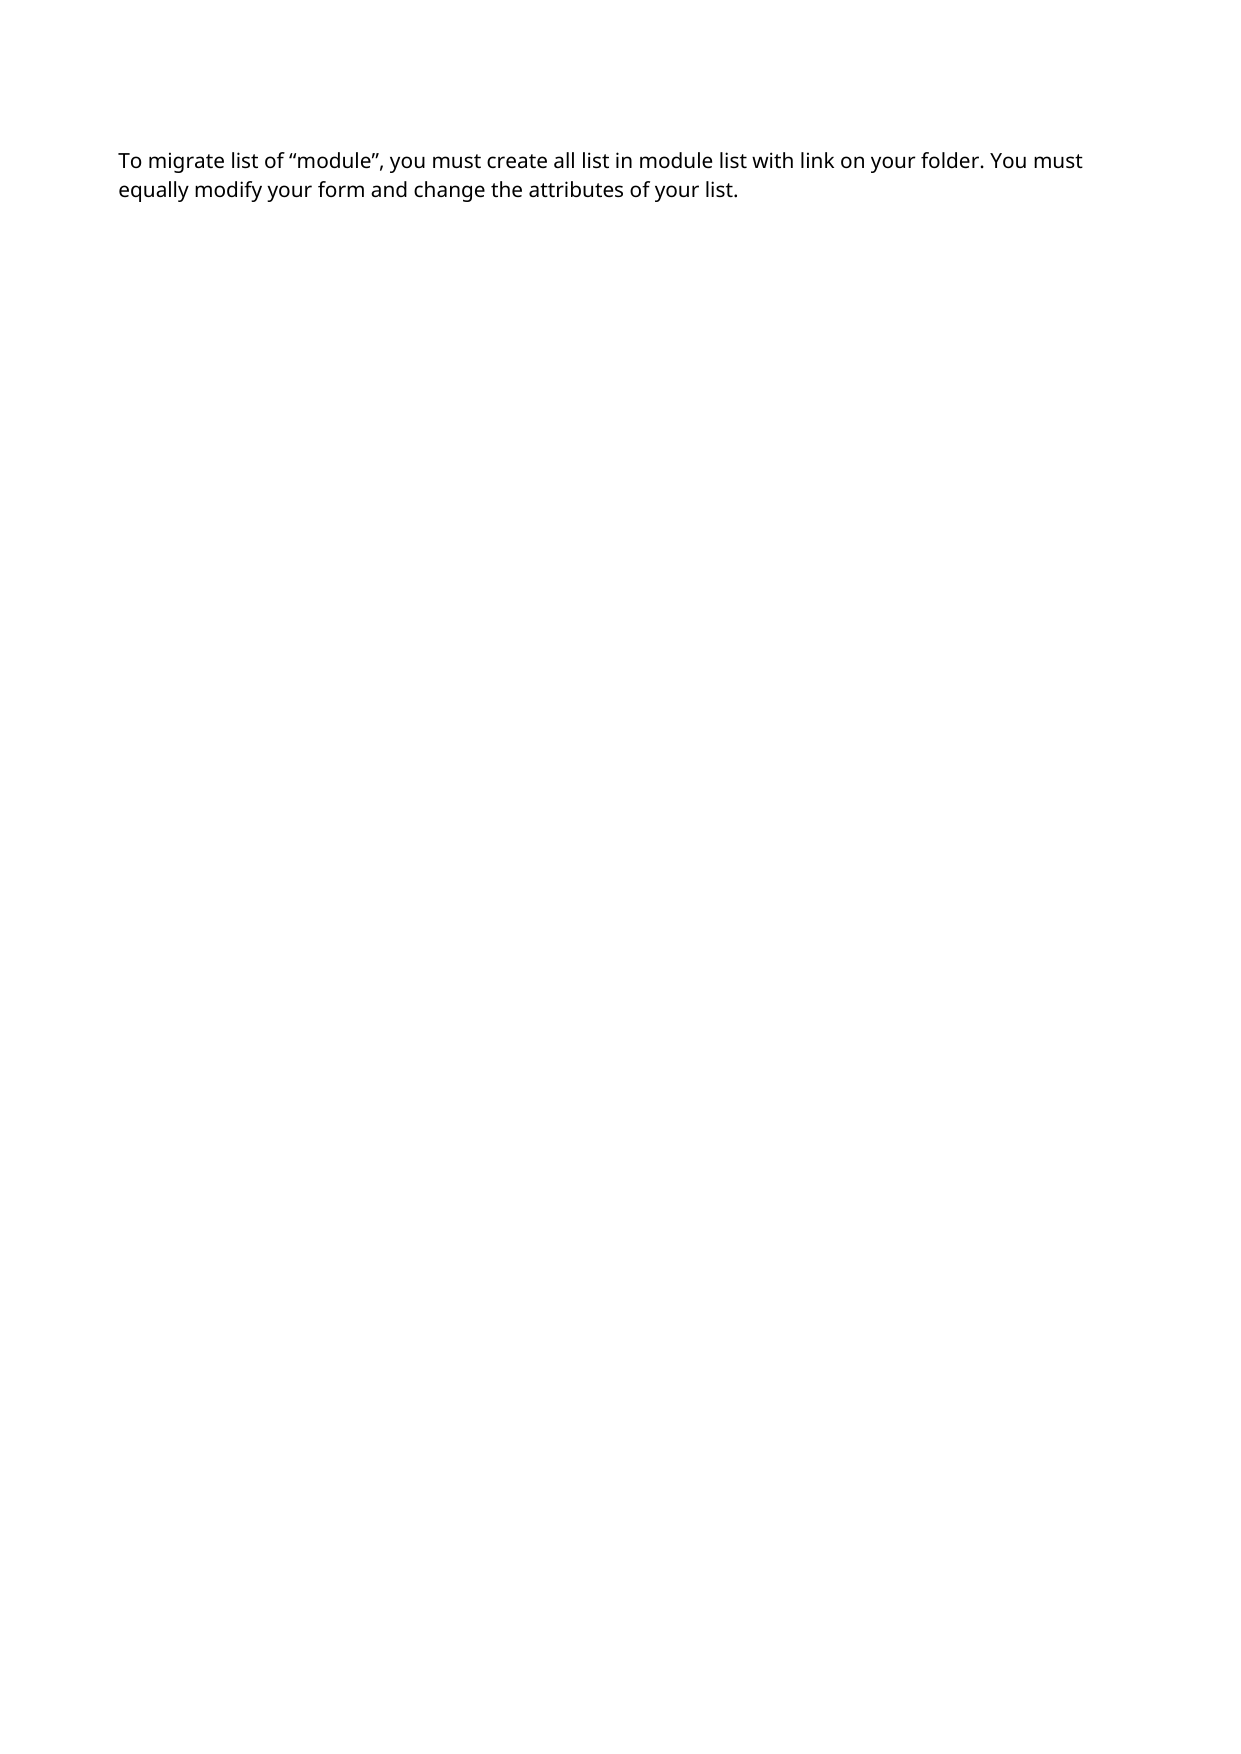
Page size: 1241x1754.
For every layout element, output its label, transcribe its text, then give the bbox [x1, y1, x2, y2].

text To migrate list of “module”, you must create all list in module list with link on your folder. You must equally modify your form and change the attributes of your list. [118, 147, 1122, 203]
